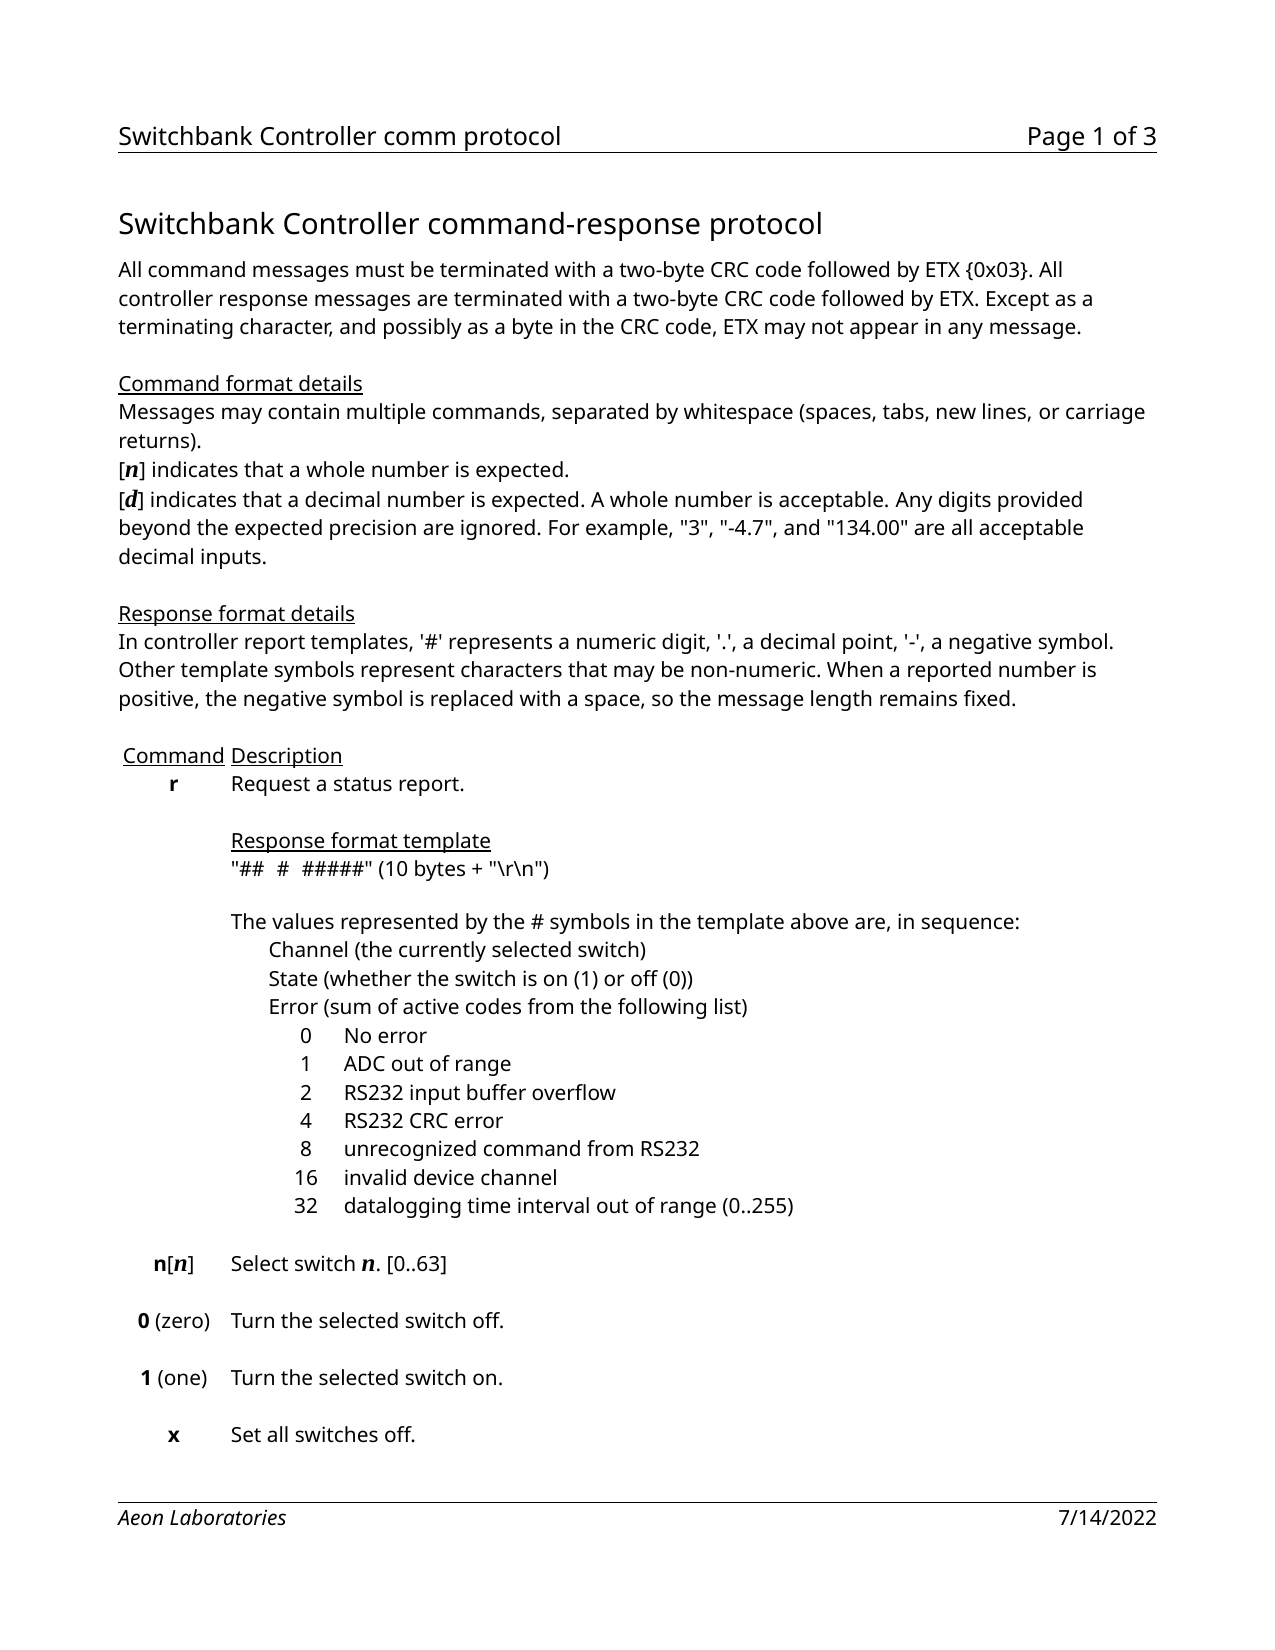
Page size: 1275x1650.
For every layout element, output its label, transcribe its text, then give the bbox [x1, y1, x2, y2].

text Channel (the currently selected switch) [118, 935, 1157, 964]
text Command format details [118, 369, 1157, 397]
text 4 RS232 CRC error [118, 1106, 1157, 1134]
text "## # #####" (10 bytes + "\r\n") [118, 854, 1157, 883]
text [d] indicates that a decimal number is expected. A whole number is acceptable. Any digits provided beyond the expected precision are ignored. For example, "3", "-4.7", and "134.00" are all acceptable decimal inputs. [118, 484, 1157, 570]
text Response format details [118, 599, 1157, 627]
text State (whether the switch is on (1) or off (0)) [118, 964, 1157, 992]
text x Set all switches off. [118, 1420, 1157, 1448]
text Command Description [118, 741, 1157, 769]
text In controller report templates, '#' represents a numeric digit, '.', a decimal point, '-', a negative symbol. Other template symbols represent characters that may be non-numeric. When a reported number is positive, the negative symbol is replaced with a space, so the message length remains fixed. [118, 627, 1157, 712]
text Error (sum of active codes from the following list) [118, 992, 1157, 1021]
text Response format template [118, 826, 1157, 854]
text 0 (zero) Turn the selected switch off. [118, 1306, 1157, 1334]
text 32 datalogging time interval out of range (0..255) [118, 1191, 1157, 1220]
text [n] indicates that a whole number is expected. [118, 454, 1157, 484]
text r Request a status report. [118, 769, 1157, 798]
text Messages may contain multiple commands, separated by whitespace (spaces, tabs, new lines, or carriage returns). [118, 397, 1157, 454]
text 1 (one) Turn the selected switch on. [118, 1363, 1157, 1391]
text 2 RS232 input buffer overflow [118, 1078, 1157, 1106]
text All command messages must be terminated with a two-byte CRC code followed by ETX {0x03}. All controller response messages are terminated with a two-byte CRC code followed by ETX. Except as a terminating character, and possibly as a byte in the CRC code, ETX may not appear in any message. [118, 255, 1157, 341]
subtitle Switchbank Controller command-response protocol [118, 203, 1157, 243]
text 16 invalid device channel [118, 1163, 1157, 1191]
text 8 unrecognized command from RS232 [118, 1134, 1157, 1163]
text 1 ADC out of range [118, 1049, 1157, 1078]
text The values represented by the # symbols in the template above are, in sequence: [118, 907, 1157, 935]
text 0 No error [118, 1021, 1157, 1049]
text n[n] Select switch n. [0..63] [118, 1248, 1157, 1278]
